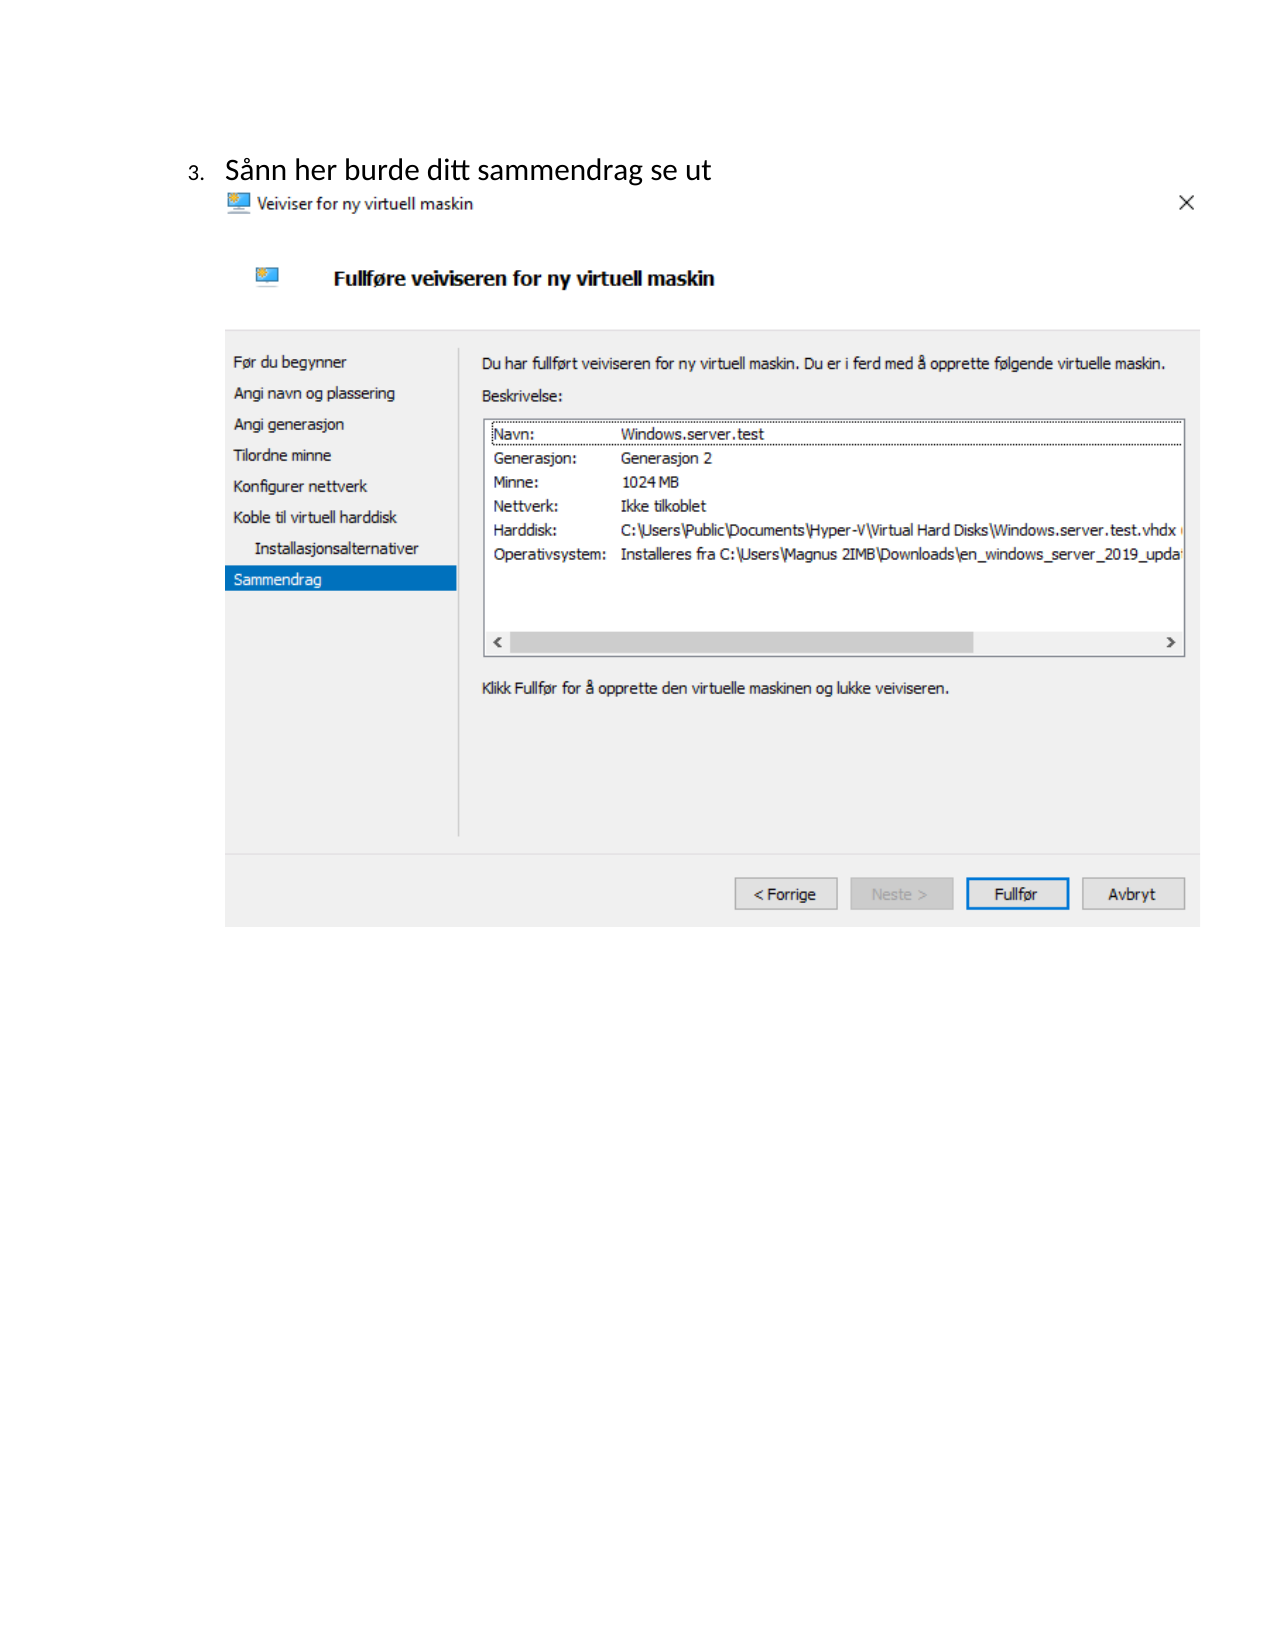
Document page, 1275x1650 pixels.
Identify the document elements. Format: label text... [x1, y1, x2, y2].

list Sånn her burde ditt sammendrag se ut [187, 150, 1125, 927]
